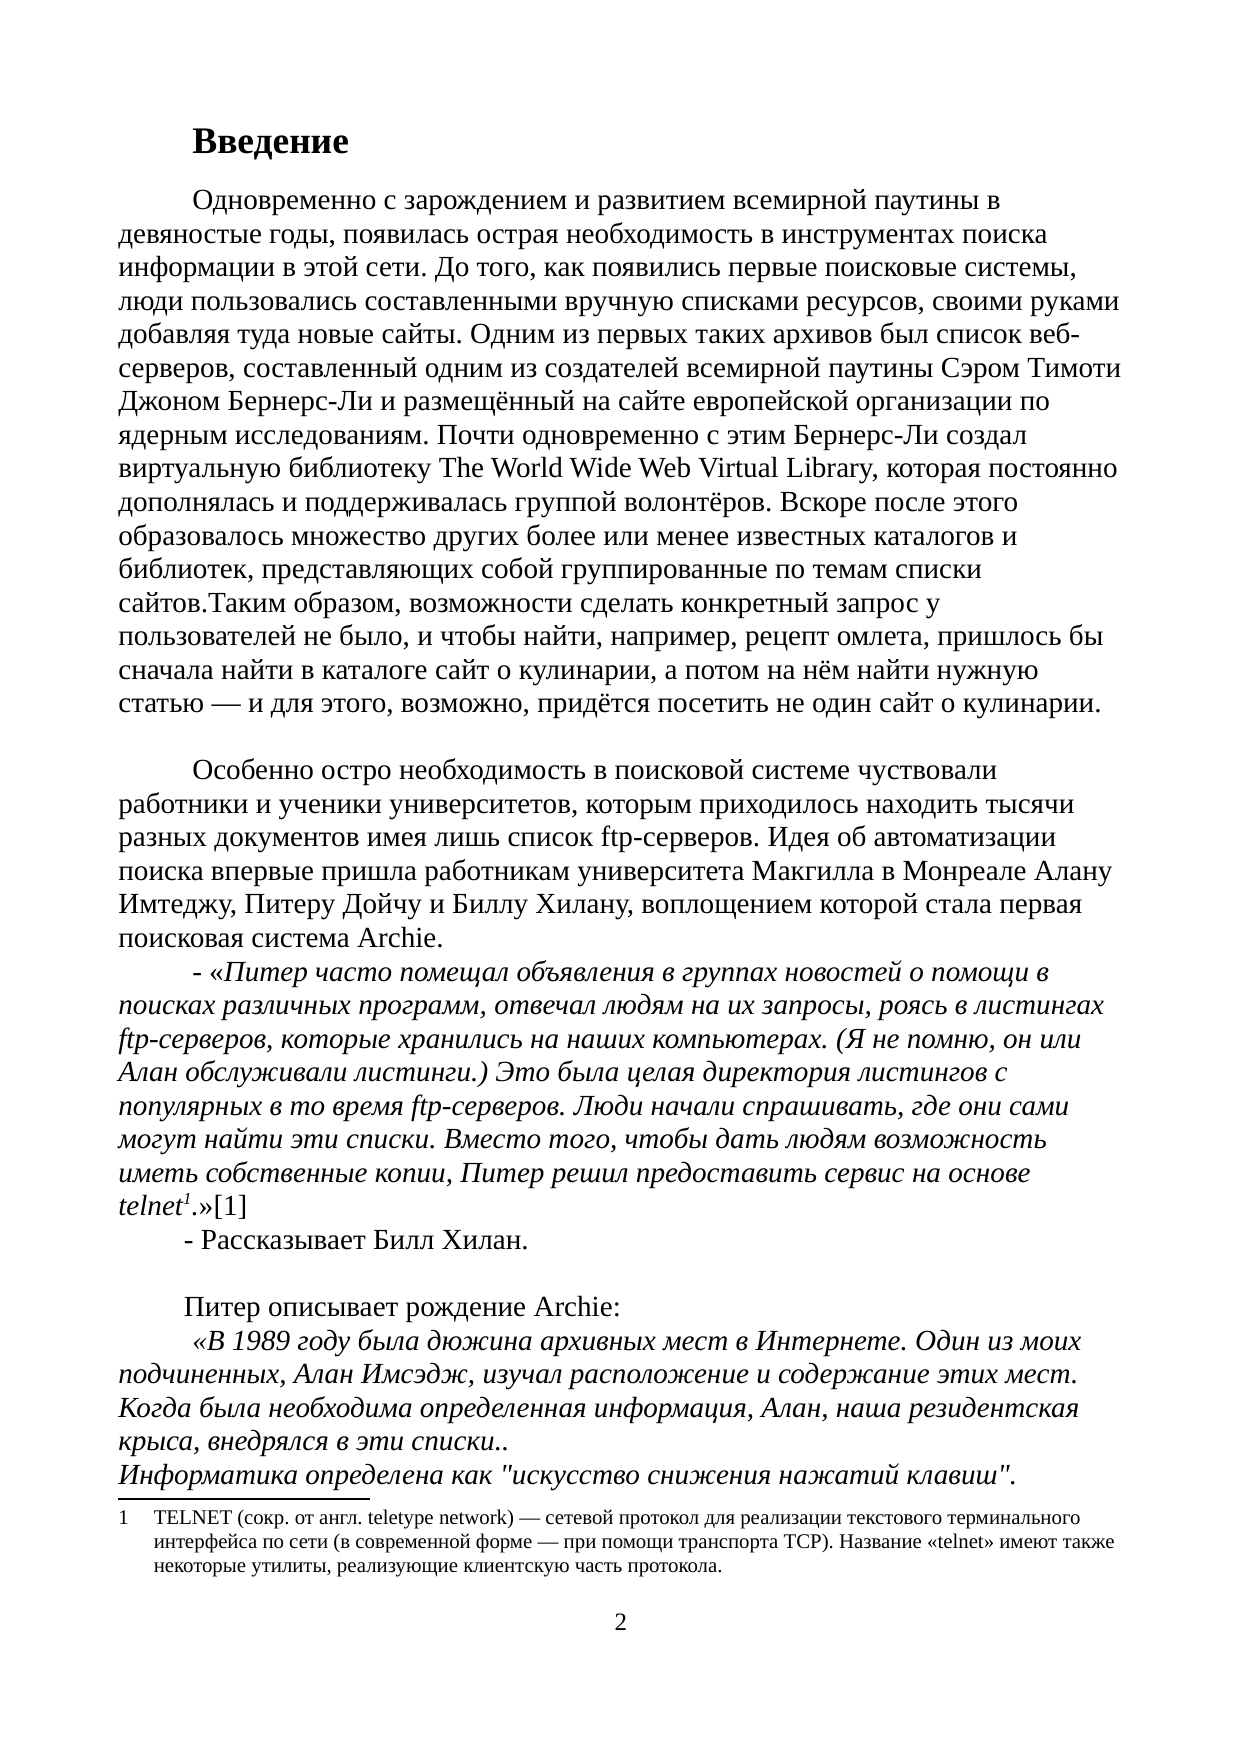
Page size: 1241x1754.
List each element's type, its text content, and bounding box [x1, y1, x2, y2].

text Введение [118, 118, 1123, 161]
text «В 1989 году была дюжина архивных мест в Интернете. Один из моих подчиненных, Алан Имсэдж, изучал расположение и содержание этих мест. Когда была необходима определенная информация, Алан, наша резидентская крыса, внедрялся в эти списки.. Информатика определена как "искусство снижения нажатий клавиш". [118, 1323, 1123, 1490]
text - Рассказывает Билл Хилан. [184, 1222, 1123, 1256]
text Особенно остро необходимость в поисковой системе чуствовали работники и ученики университетов, которым приходилось находить тысячи разных документов имея лишь список ftp-серверов. Идея об автоматизации поиска впервые пришла работникам университета Макгилла в Монреале Алану Имтеджу, Питеру Дойчу и Биллу Хилану, воплощением которой стала первая поисковая система Archie. [118, 752, 1123, 954]
text - «Питер часто помещал объявления в группах новостей о помощи в поисках различных программ, отвечал людям на их запросы, роясь в листингах ftp-серверов, которые хранились на наших компьютерах. (Я не помню, он или Алан обслуживали листинги.) Это была целая директория листингов с популярных в то время ftp-серверов. Люди начали спрашивать, где они сами могут найти эти списки. Вместо того, чтобы дать людям возможность иметь собственные копии, Питер решил предоставить сервис на основе telnet.»[1] [118, 954, 1123, 1222]
text Одновременно с зарождением и развитием всемирной паутины в девяностые годы, появилась острая необходимость в инструментах поиска информации в этой сети. До того, как появились первые поисковые системы, люди пользовались составленными вручную списками ресурсов, своими руками добавляя туда новые сайты. Одним из первых таких архивов был список веб-серверов, составленный одним из создателей всемирной паутины Сэром Тимоти Джоном Бернерс-Ли и размещённый на сайте европейской организации по ядерным исследованиям. Почти одновременно с этим Бернерс-Ли создал виртуальную библиотеку The World Wide Web Virtual Library, которая постоянно дополнялась и поддерживалась группой волонтёров. Вскоре после этого образовалось множество других более или менее известных каталогов и библиотек, представляющих собой группированные по темам списки сайтов.Таким образом, возможности сделать конкретный запрос у пользователей не было, и чтобы найти, например, рецепт омлета, пришлось бы сначала найти в каталоге сайт о кулинарии, а потом на нём найти нужную статью — и для этого, возможно, придётся посетить не один сайт о кулинарии. [118, 182, 1123, 719]
text TELNET (сокр. от англ. teletype network) — сетевой протокол для реализации текстового терминального интерфейса по сети (в современной форме — при помощи транспорта TCP). Название «telnet» имеют также некоторые утилиты, реализующие клиентскую часть протокола. [118, 1505, 1123, 1577]
text Питер описывает рождение Archie: [184, 1289, 1123, 1323]
